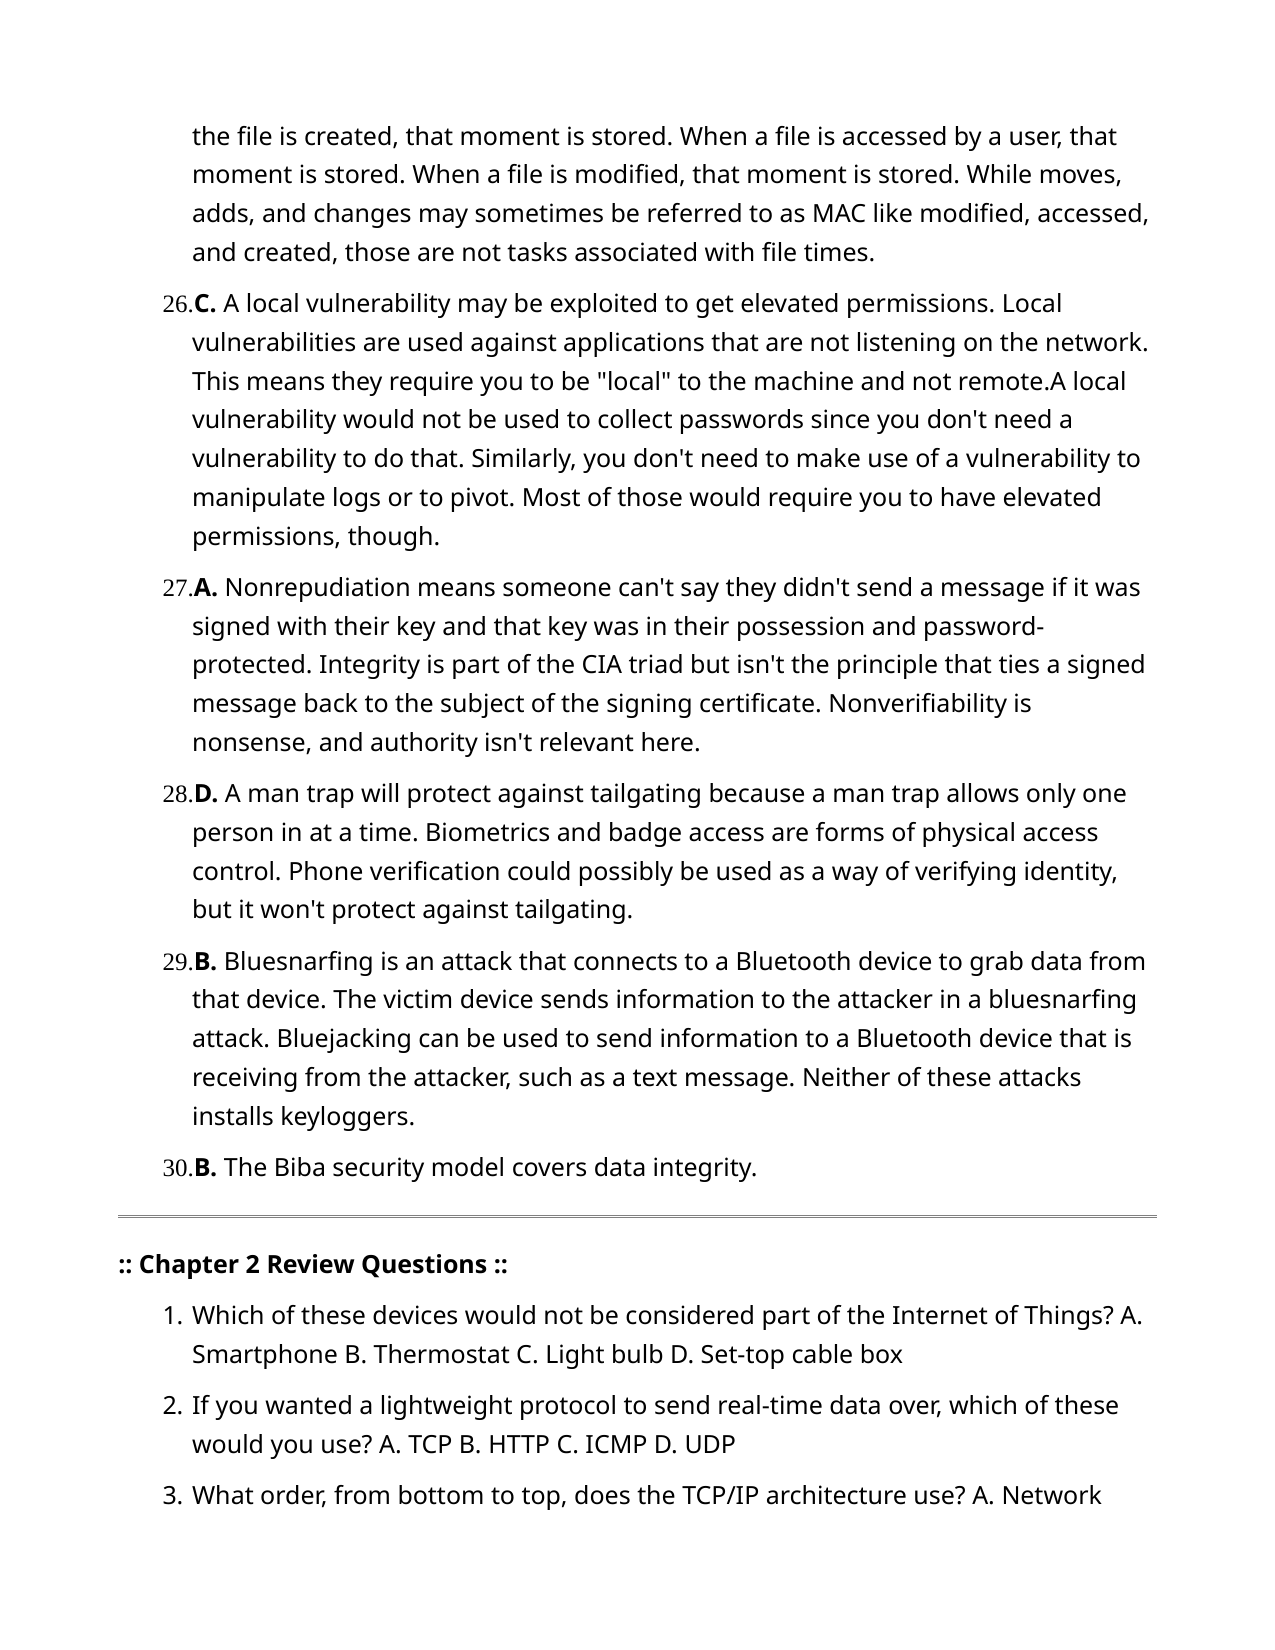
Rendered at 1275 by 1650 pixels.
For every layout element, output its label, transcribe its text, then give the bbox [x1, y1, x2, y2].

list B. The Biba security model covers data integrity. [162, 1149, 1157, 1183]
list Which of these devices would not be considered part of the Internet of Things? A. Smartphone B. Thermostat C. Light bulb D. Set‐top cable box [162, 1298, 1157, 1371]
list What order, from bottom to top, does the TCP/IP architecture use? A. Network [162, 1478, 1157, 1512]
list D. A man trap will protect against tailgating because a man trap allows only one person in at a time. Biometrics and badge access are forms of physical access control. Phone verification could possibly be used as a way of verifying identity, but it won't protect against tailgating. [162, 776, 1157, 926]
list the file is created, that moment is stored. When a file is accessed by a user, that moment is stored. When a file is modified, that moment is stored. While moves, adds, and changes may sometimes be referred to as MAC like modified, accessed, and created, those are not tasks associated with file times. [162, 118, 1157, 268]
list A. Nonrepudiation means someone can't say they didn't send a message if it was signed with their key and that key was in their possession and password-protected. Integrity is part of the CIA triad but isn't the principle that ties a signed message back to the subject of the signing certificate. Nonverifiability is nonsense, and authority isn't relevant here. [162, 569, 1157, 758]
list C. A local vulnerability may be exploited to get elevated permissions. Local vulnerabilities are used against applications that are not listening on the network. This means they require you to be "local" to the machine and not remote.A local vulnerability would not be used to collect passwords since you don't need a vulnerability to do that. Similarly, you don't need to make use of a vulnerability to manipulate logs or to pivot. Most of those would require you to have elevated permissions, though. [162, 286, 1157, 552]
list If you wanted a lightweight protocol to send real‐time data over, which of these would you use? A. TCP B. HTTP C. ICMP D. UDP [162, 1388, 1157, 1461]
list B. Bluesnarfing is an attack that connects to a Bluetooth device to grab data from that device. The victim device sends information to the attacker in a bluesnarfing attack. Bluejacking can be used to send information to a Bluetooth device that is receiving from the attacker, such as a text message. Neither of these attacks installs keyloggers. [162, 943, 1157, 1132]
text :: Chapter 2 Review Questions :: [118, 1247, 1157, 1281]
